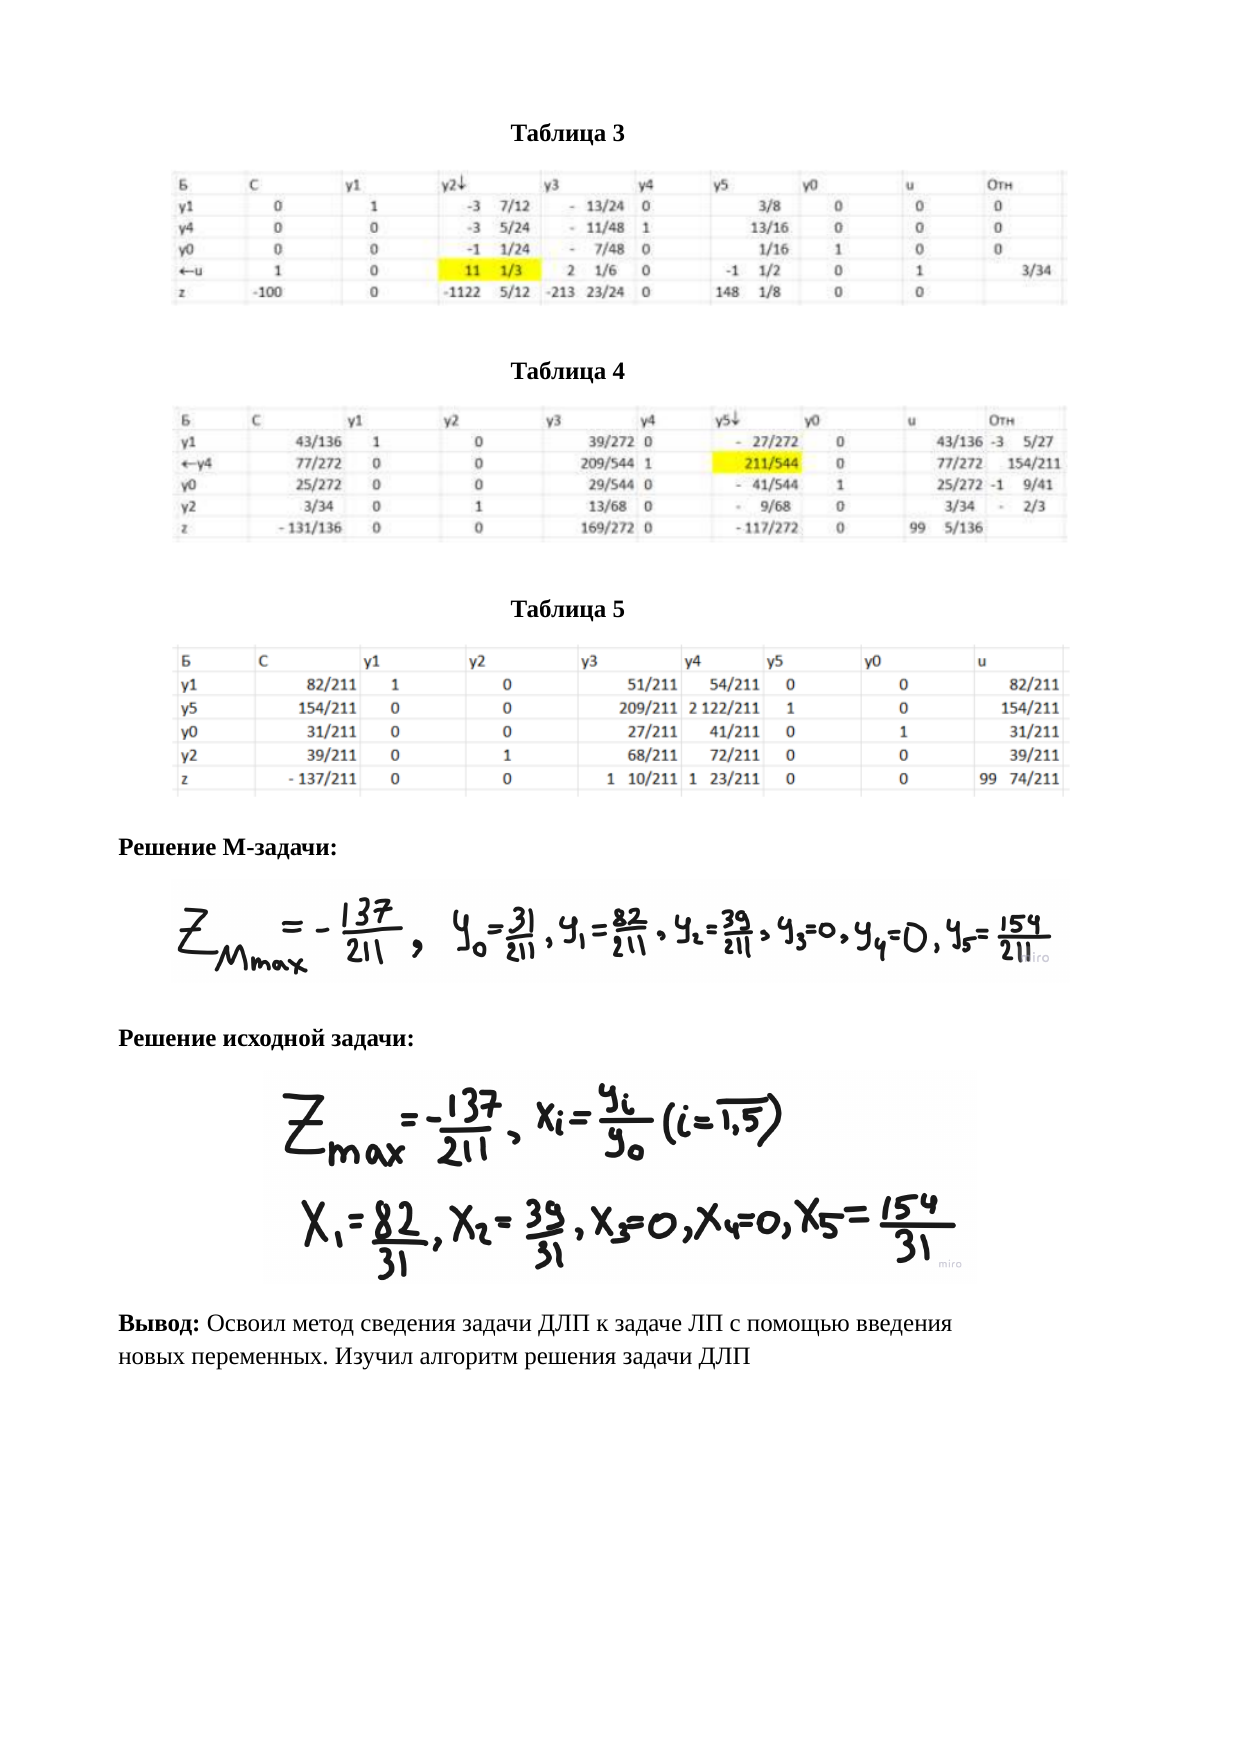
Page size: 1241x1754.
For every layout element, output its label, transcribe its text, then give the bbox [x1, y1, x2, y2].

picture [170, 879, 1070, 983]
text Таблица 5 [118, 594, 1017, 623]
picture [170, 165, 1070, 317]
picture [170, 641, 1070, 803]
text Решение исходной задачи: [118, 1023, 1017, 1051]
text Таблица 3 [118, 118, 1017, 147]
text Решение M-задачи: [118, 832, 1017, 861]
picture [263, 1070, 978, 1284]
text Вывод: Освоил метод сведения задачи ДЛП к задаче ЛП с помощью введения новых переменных. Изучил алгоритм решения задачи ДЛП [118, 1308, 1017, 1370]
text Таблица 4 [118, 356, 1017, 385]
picture [170, 403, 1070, 545]
